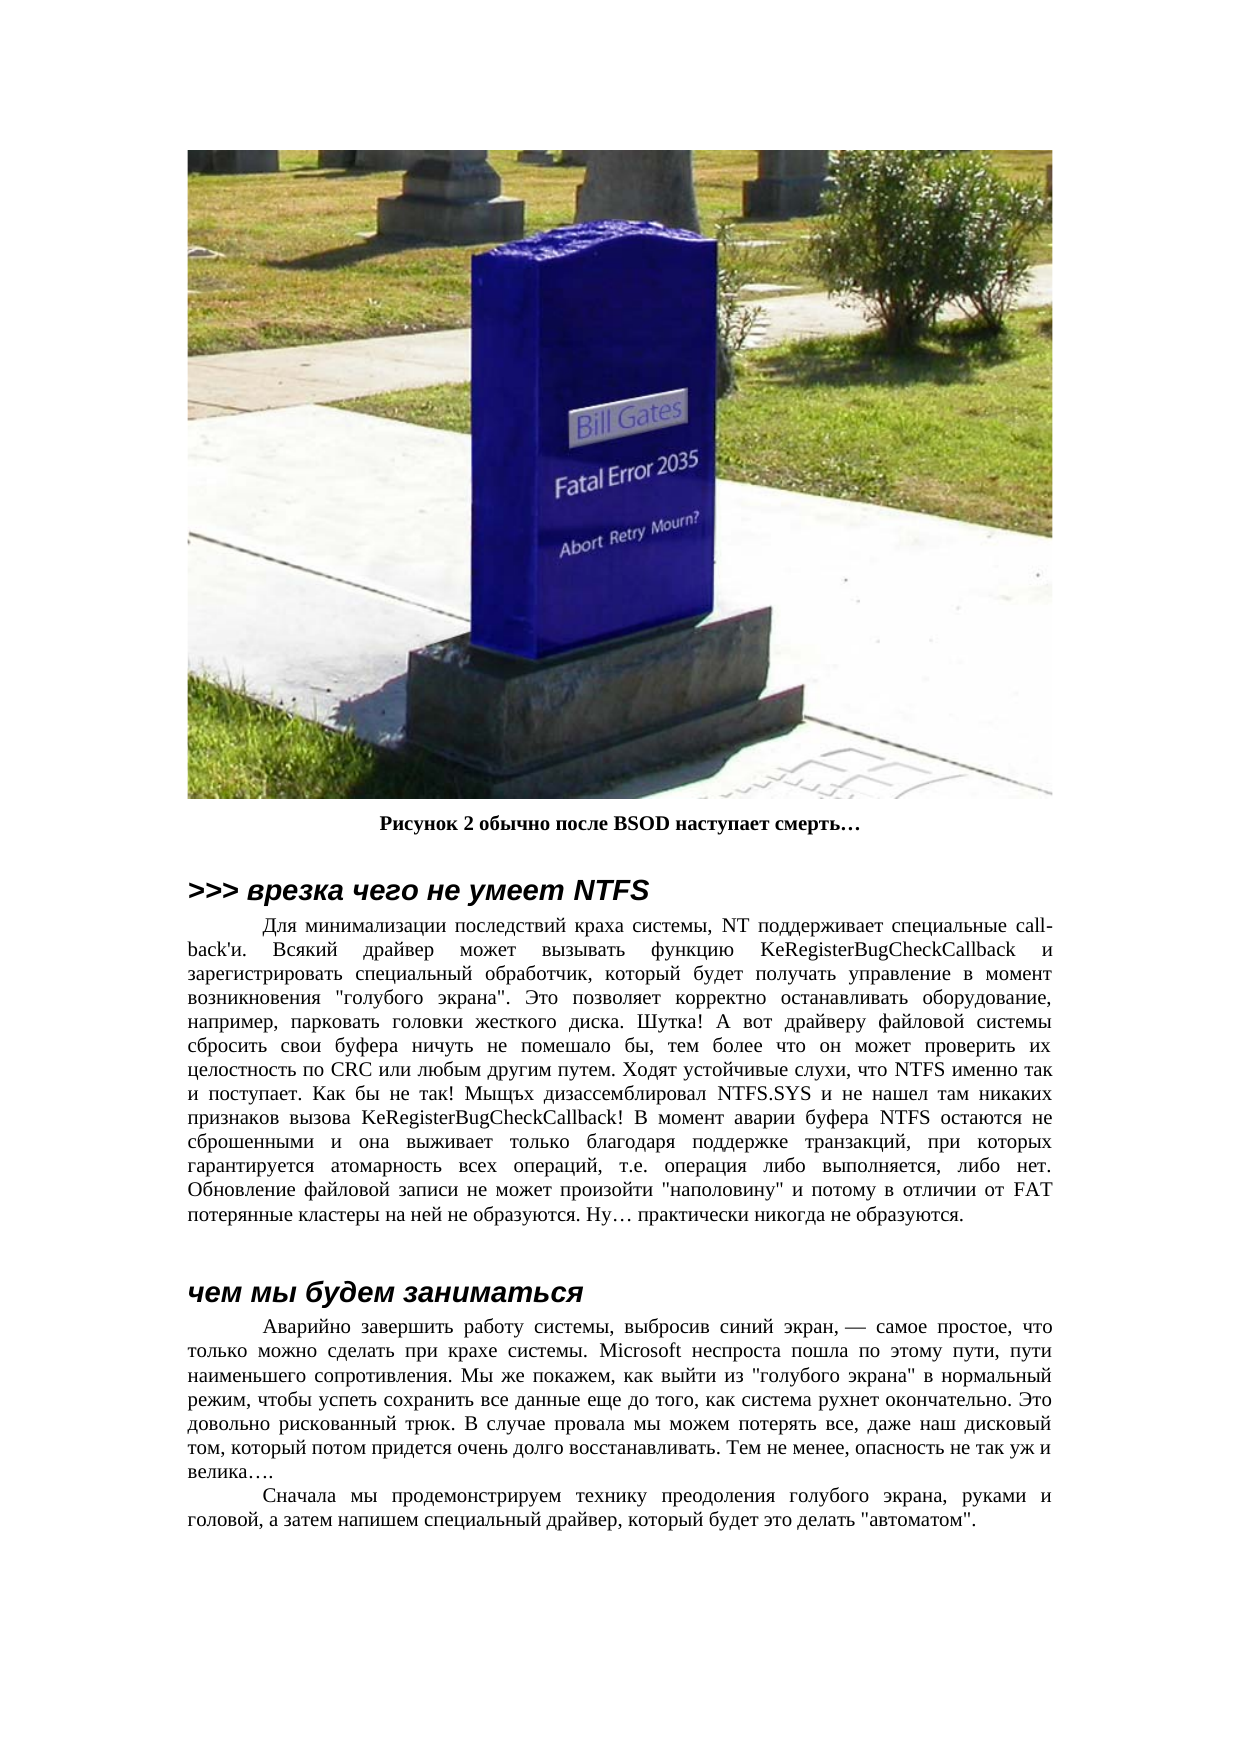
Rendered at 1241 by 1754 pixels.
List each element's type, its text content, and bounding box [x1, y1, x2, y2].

picture [187, 150, 1053, 799]
text Аварийно завершить работу системы, выбросив синий экран, — самое простое, что только можно сделать при крахе системы. Microsoft неспроста пошла по этому пути, пути наименьшего сопротивления. Мы же покажем, как выйти из "голубого экрана" в нормальный режим, чтобы успеть сохранить все данные еще до того, как система рухнет окончательно. Это довольно рискованный трюк. В случае провала мы можем потерять все, даже наш дисковый том, который потом придется очень долго восстанавливать. Тем не менее, опасность не так уж и велика…. [187, 1314, 1053, 1483]
text Сначала мы продемонстрируем технику преодоления голубого экрана, руками и головой, а затем напишем специальный драйвер, который будет это делать "автоматом". [187, 1483, 1053, 1531]
subtitle чем мы будем заниматься [187, 1274, 1053, 1308]
text Для минимализации последствий краха системы, NT поддерживает специальные call-back'и. Всякий драйвер может вызывать функцию KeRegisterBugCheckCallback и зарегистрировать специальный обработчик, который будет получать управление в момент возникновения "голубого экрана". Это позволяет корректно останавливать оборудование, например, парковать головки жесткого диска. Шутка! А вот драйверу файловой системы сбросить свои буфера ничуть не помешало бы, тем более что он может проверить их целостность по CRC или любым другим путем. Ходят устойчивые слухи, что NTFS именно так и поступает. Как бы не так! Мыщъх дизассемблировал NTFS.SYS и не нашел там никаких признаков вызова KeRegisterBugCheckCallback! В момент аварии буфера NTFS остаются не сброшенными и она выживает только благодаря поддержке транзакций, при которых гарантируется атомарность всех операций, т.е. операция либо выполняется, либо нет. Обновление файловой записи не может произойти "наполовину" и потому в отличии от FAT потерянные кластеры на ней не образуются. Ну… практически никогда не образуются. [187, 913, 1053, 1226]
subtitle >>> врезка чего не умеет NTFS [187, 873, 1053, 906]
text Рисунок 2 обычно после BSOD наступает смерть… [187, 811, 1053, 835]
